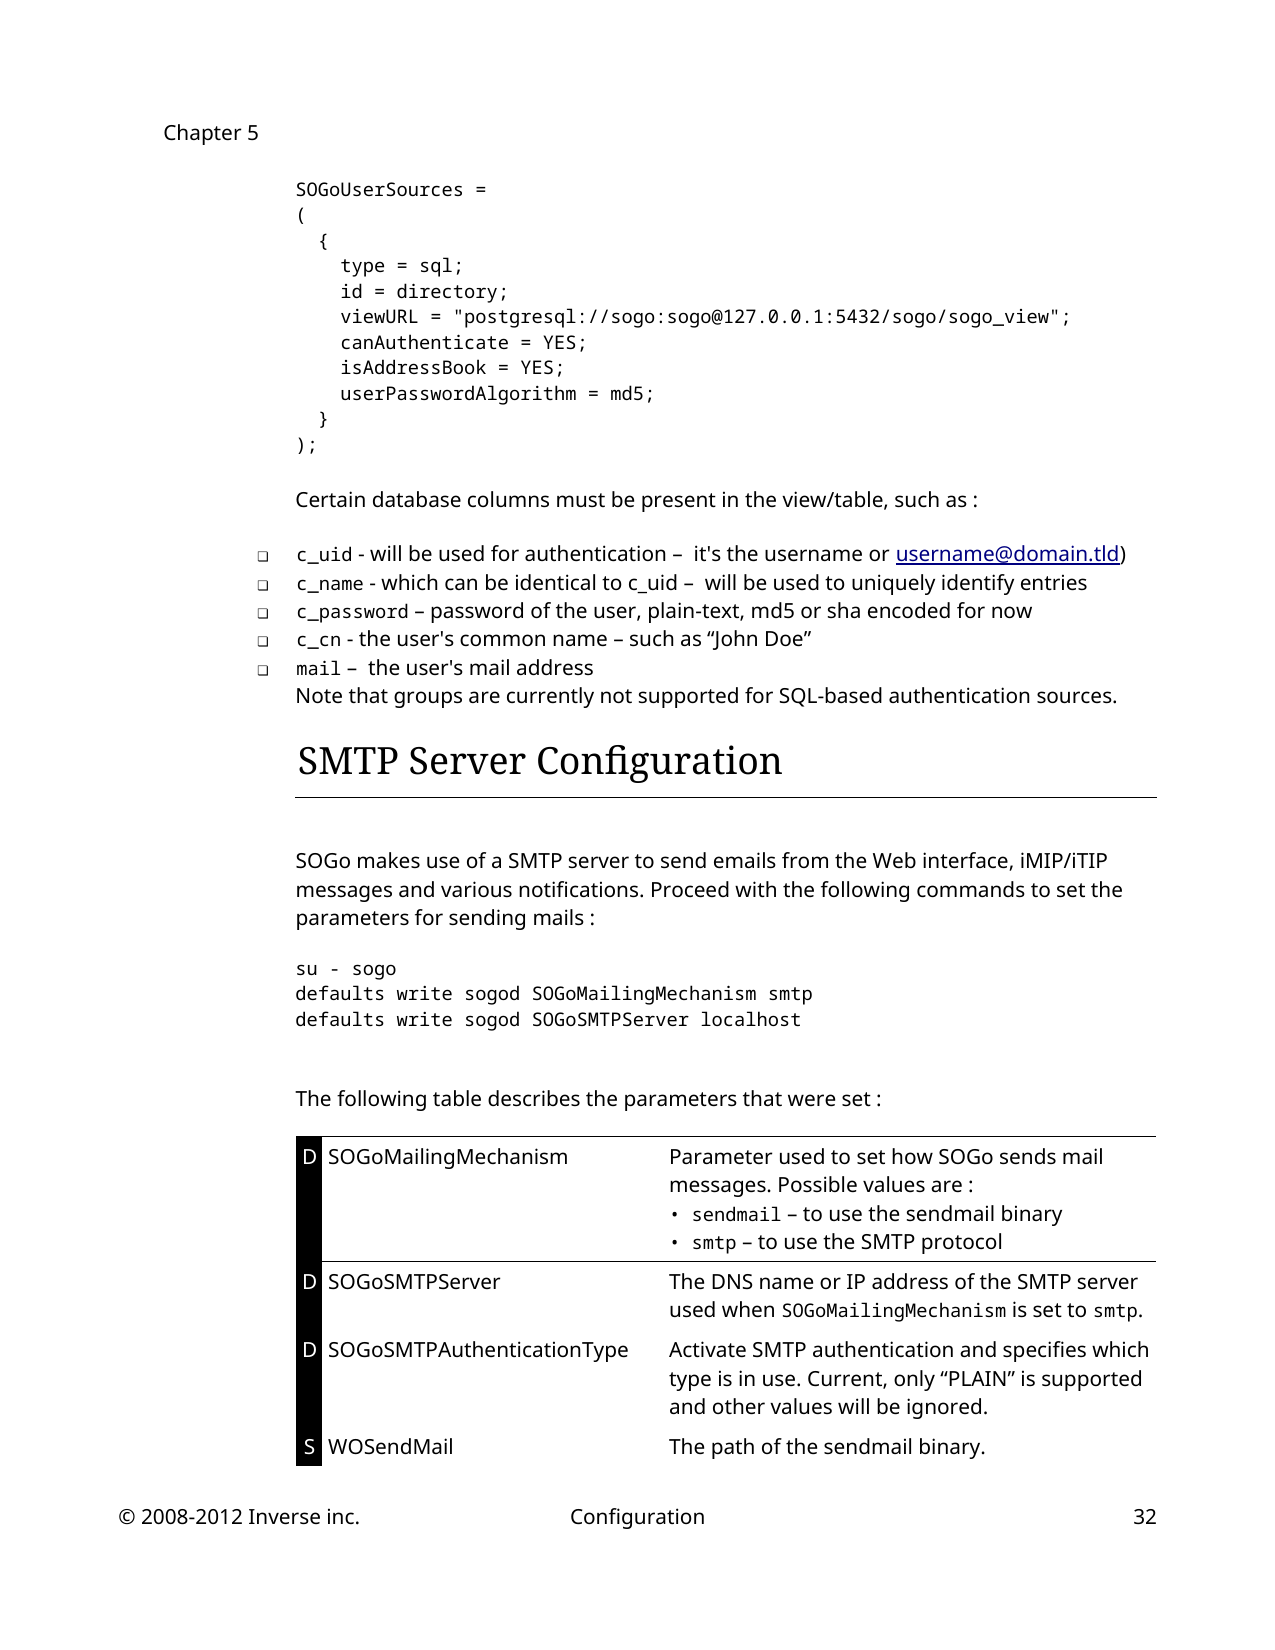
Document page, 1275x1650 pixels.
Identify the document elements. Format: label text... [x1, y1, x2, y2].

table_header Parameter used to set how SOGo sends mail messages. Possible values are : • sendmail – to use the sendmail binary • smtp – to use the SMTP protocol [663, 1137, 1156, 1261]
text isAddressBook = YES; [295, 355, 1157, 380]
text defaults write sogod SOGoMailingMechanism smtp [295, 981, 1157, 1006]
text The following table describes the parameters that were set : [295, 1084, 1157, 1112]
list ❏ c_password – password of the user, plain-text, md5 or sha encoded for now [257, 596, 1157, 624]
text Certain database columns must be present in the view/table, such as : [295, 485, 1157, 514]
table_cell SOGoSMTPServer [322, 1262, 663, 1330]
subtitle SMTP Server Configuration [295, 734, 1157, 797]
text SOGo makes use of a SMTP server to send emails from the Web interface, iMIP/iTIP messages and various notifications. Proceed with the following commands to set the parameters for sending mails : [295, 846, 1157, 932]
text defaults write sogod SOGoSMTPServer localhost [295, 1006, 1157, 1032]
list ❏ c_name - which can be identical to c_uid – will be used to uniquely identify entries [257, 568, 1157, 596]
table_cell The DNS name or IP address of the SMTP server used when SOGoMailingMechanism is set to smtp. [663, 1262, 1156, 1330]
table_cell SOGoSMTPAuthenticationType [322, 1330, 663, 1426]
table_cell WOSendMail [322, 1426, 663, 1466]
text viewURL = "postgresql://sogo:sogo@127.0.0.1:5432/sogo/sogo_view"; [295, 304, 1157, 329]
text userPasswordAlgorithm = md5; [295, 380, 1157, 406]
table_cell S [296, 1426, 322, 1466]
table_cell The path of the sendmail binary. [663, 1426, 1156, 1466]
text ); [295, 431, 1157, 457]
table_cell Activate SMTP authentication and specifies which type is in use. Current, only “PLAIN” is supported and other values will be ignored. [663, 1330, 1156, 1426]
text ( [295, 202, 1157, 227]
text SOGoUserSources = [295, 176, 1157, 202]
text su - sogo [295, 955, 1157, 981]
table_cell D [296, 1330, 322, 1426]
text { [295, 227, 1157, 253]
table_header D [296, 1137, 322, 1261]
text Note that groups are currently not supported for SQL-based authentication sources. [295, 681, 1157, 710]
table_cell D [296, 1262, 322, 1330]
list ❏ mail – the user's mail address [257, 653, 1157, 681]
list ❏ c_uid - will be used for authentication – it's the username or username@domain.tld) [257, 539, 1157, 568]
list ❏ c_cn - the user's common name – such as “John Doe” [257, 624, 1157, 653]
text id = directory; [295, 278, 1157, 304]
text type = sql; [295, 253, 1157, 278]
text canAuthenticate = YES; [295, 329, 1157, 355]
text } [295, 406, 1157, 431]
table_header SOGoMailingMechanism [322, 1137, 663, 1261]
